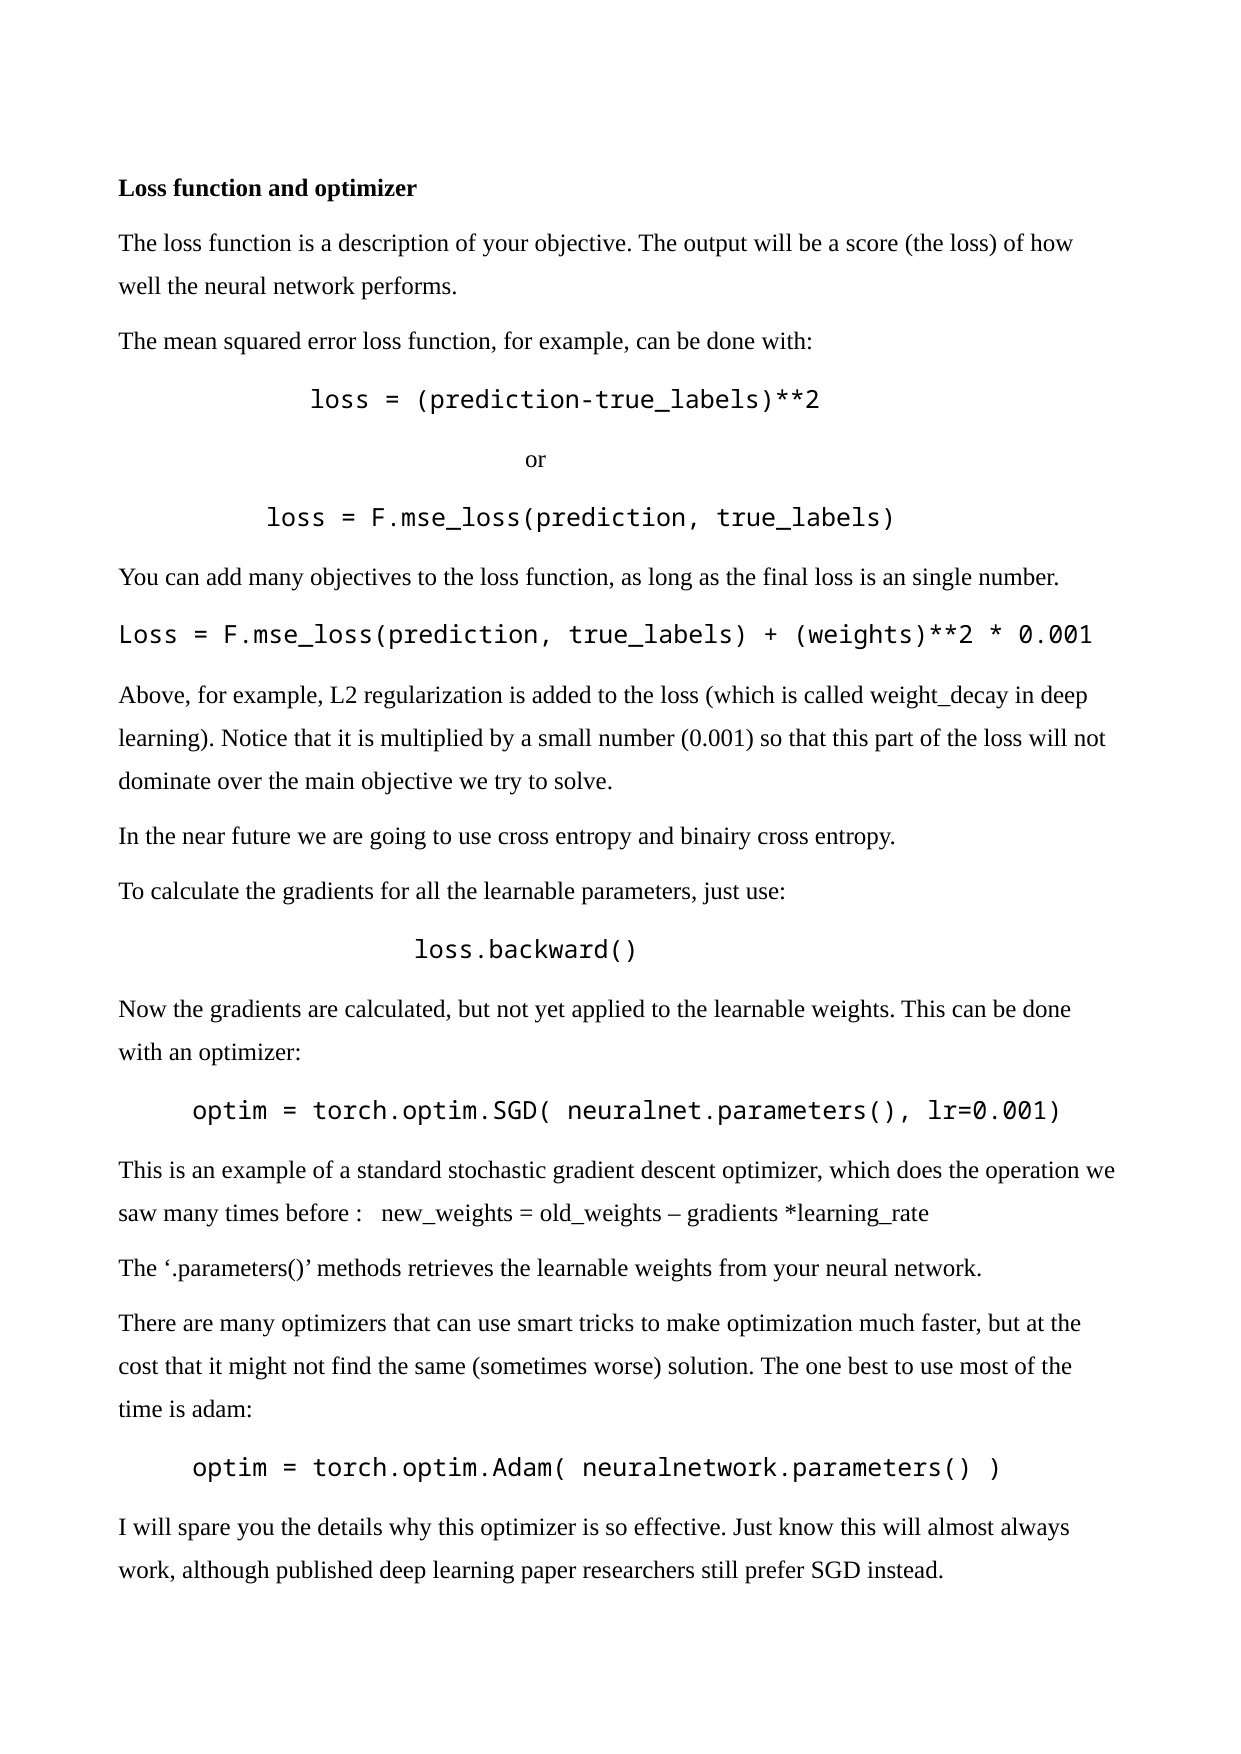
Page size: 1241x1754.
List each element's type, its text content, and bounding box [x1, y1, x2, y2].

text loss = (prediction-true_labels)**2 [118, 381, 1122, 415]
text There are many optimizers that can use smart tricks to make optimization much faster, but at the cost that it might not find the same (sometimes worse) solution. The one best to use most of the time is adam: [118, 1308, 1122, 1423]
text optim = torch.optim.SGD( neuralnet.parameters(), lr=0.001) [118, 1092, 1122, 1126]
text To calculate the gradients for all the learnable parameters, just use: [118, 876, 1122, 905]
text In the near future we are going to use cross entropy and binairy cross entropy. [118, 821, 1122, 850]
text I will spare you the details why this optimizer is so effective. Just know this will almost always work, although published deep learning paper researchers still prefer SGD instead. [118, 1512, 1122, 1584]
text optim = torch.optim.Adam( neuralnetwork.parameters() ) [118, 1449, 1122, 1484]
text Above, for example, L2 regularization is added to the loss (which is called weight_decay in deep learning). Notice that it is multiplied by a small number (0.001) so that this part of the loss will not dominate over the main objective we try to solve. [118, 680, 1122, 795]
text Now the gradients are calculated, but not yet applied to the learnable weights. This can be done with an optimizer: [118, 994, 1122, 1066]
text The mean squared error loss function, for example, can be done with: [118, 326, 1122, 355]
text loss = F.mse_loss(prediction, true_labels) [118, 499, 1122, 533]
text Loss = F.mse_loss(prediction, true_labels) + (weights)**2 * 0.001 [118, 617, 1122, 651]
text Loss function and optimizer [118, 173, 1122, 202]
text or [118, 444, 1122, 473]
text This is an example of a standard stochastic gradient descent optimizer, which does the operation we saw many times before : new_weights = old_weights – gradients *learning_rate [118, 1155, 1122, 1227]
text The loss function is a description of your objective. The output will be a score (the loss) of how well the neural network performs. [118, 228, 1122, 300]
text The ‘.parameters()’ methods retrieves the learnable weights from your neural network. [118, 1253, 1122, 1282]
text You can add many objectives to the loss function, as long as the final loss is an single number. [118, 562, 1122, 591]
text loss.backward() [118, 931, 1122, 965]
